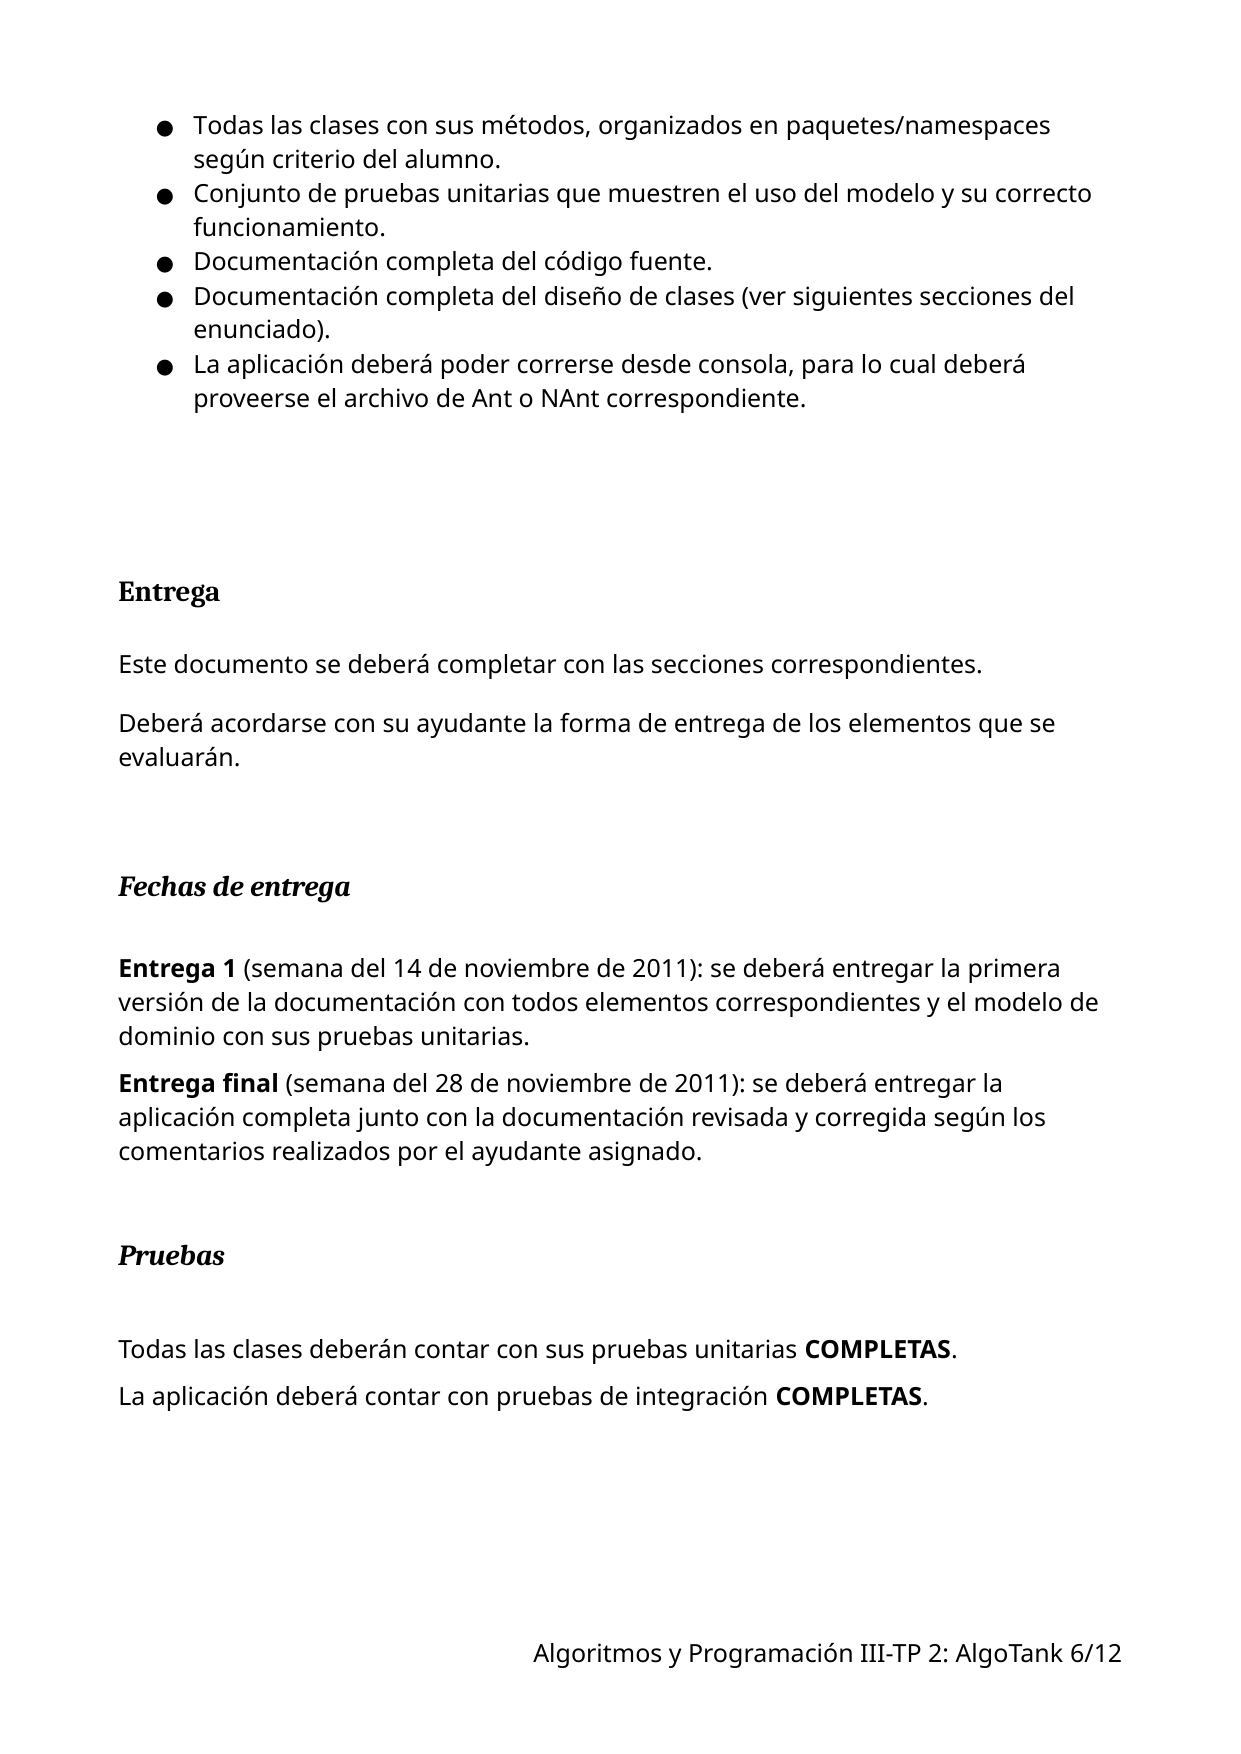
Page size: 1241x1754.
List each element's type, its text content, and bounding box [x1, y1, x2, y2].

text Todas las clases deberán contar con sus pruebas unitarias COMPLETAS. [118, 1332, 1122, 1366]
list Todas las clases con sus métodos, organizados en paquetes/namespaces según criterio del alumno. [156, 108, 1122, 176]
list Conjunto de pruebas unitarias que muestren el uso del modelo y su correcto funcionamiento. [156, 176, 1122, 244]
list Documentación completa del código fuente. [156, 244, 1122, 278]
list La aplicación deberá poder correrse desde consola, para lo cual deberá proveerse el archivo de Ant o NAnt correspondiente. [156, 346, 1122, 414]
text Entrega final (semana del 28 de noviembre de 2011): se deberá entregar la aplicación completa junto con la documentación revisada y corregida según los comentarios realizados por el ayudante asignado. [118, 1065, 1122, 1167]
text Este documento se deberá completar con las secciones correspondientes. [118, 647, 1122, 681]
text Deberá acordarse con su ayudante la forma de entrega de los elementos que se evaluarán. [118, 706, 1122, 774]
subtitle Fechas de entrega [118, 870, 1122, 904]
text La aplicación deberá contar con pruebas de integración COMPLETAS. [118, 1378, 1122, 1412]
list Documentación completa del diseño de clases (ver siguientes secciones del enunciado). [156, 278, 1122, 346]
subtitle Pruebas [118, 1239, 1122, 1272]
subtitle Entrega [118, 576, 1122, 609]
text Entrega 1 (semana del 14 de noviembre de 2011): se deberá entregar la primera versión de la documentación con todos elementos correspondientes y el modelo de dominio con sus pruebas unitarias. [118, 951, 1122, 1053]
